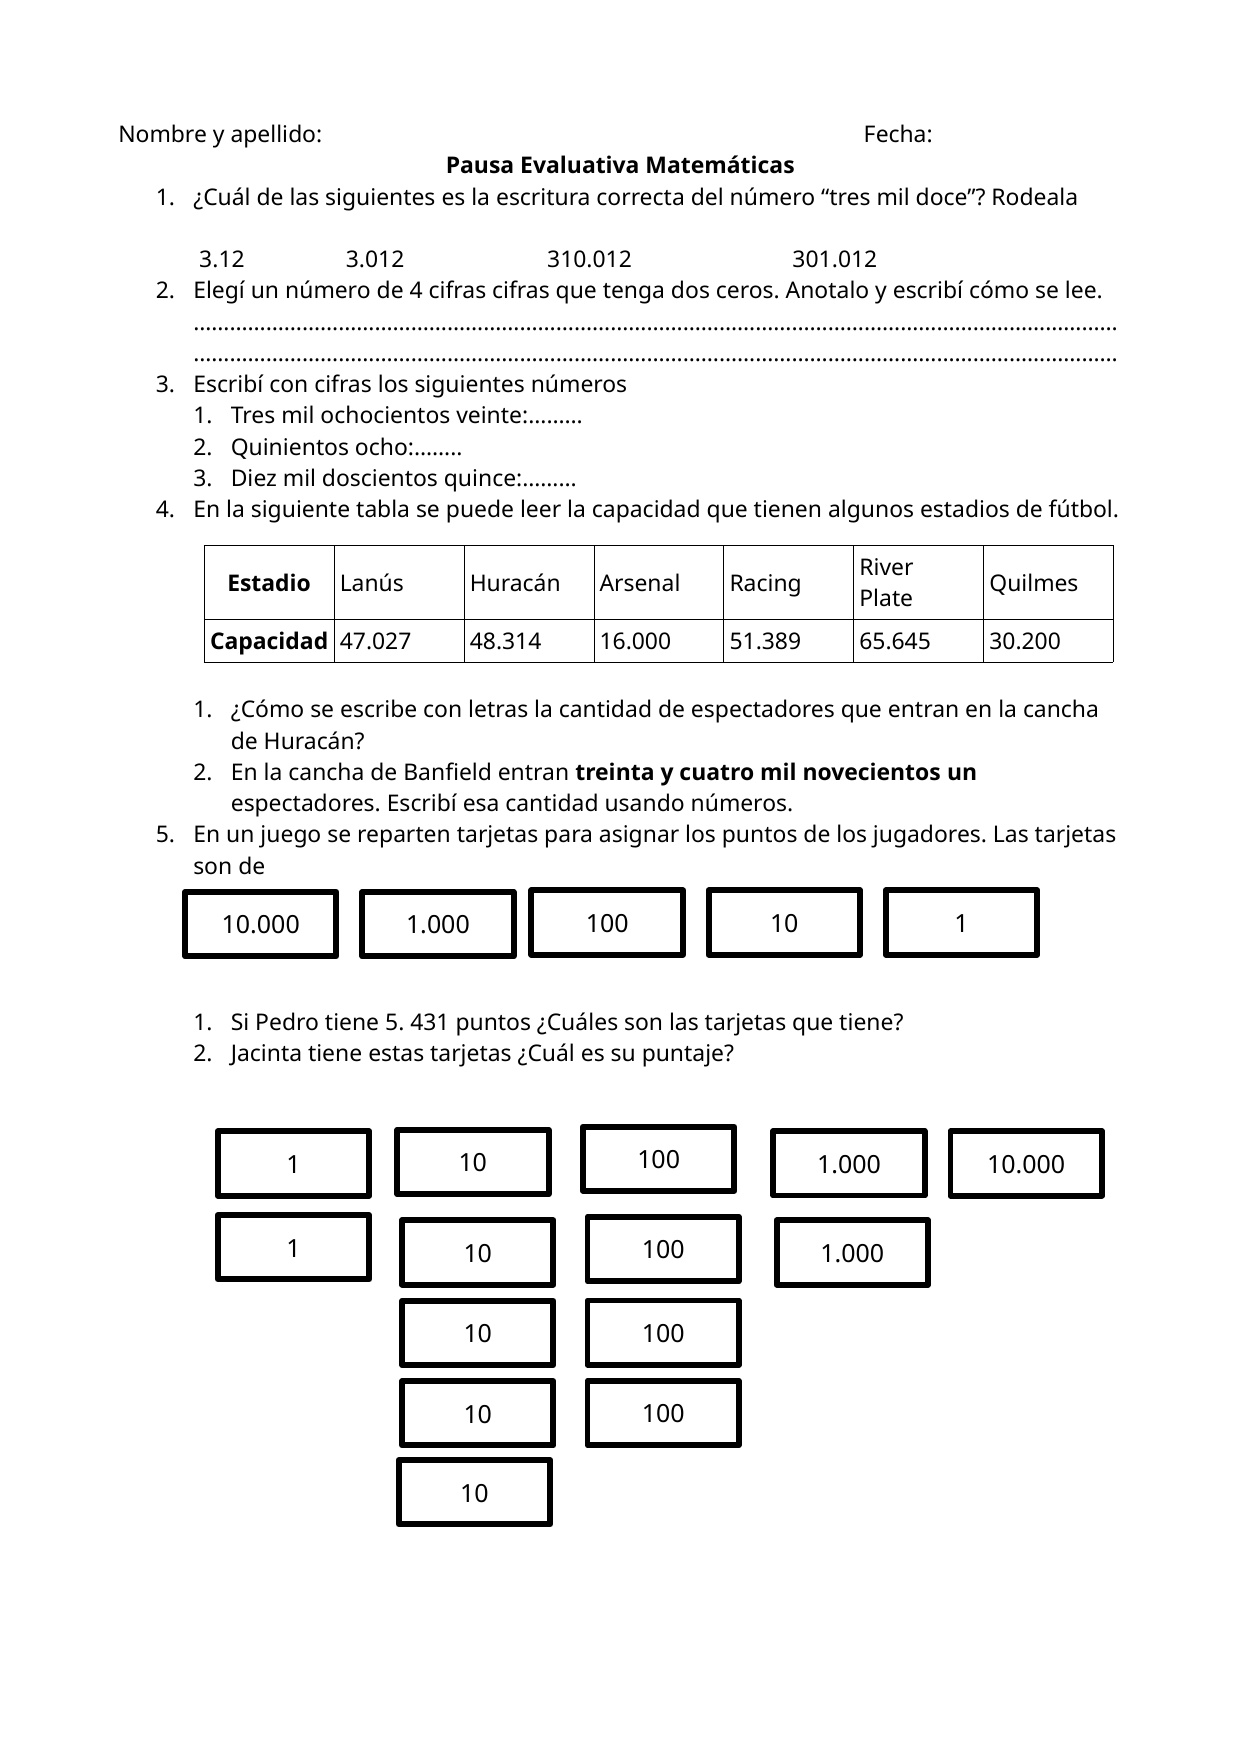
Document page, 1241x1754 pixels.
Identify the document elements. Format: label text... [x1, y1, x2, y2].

table_cell 48.314 [465, 620, 594, 662]
list Quinientos ocho:…….. [193, 431, 1122, 462]
table_cell Capacidad [205, 620, 334, 662]
list Escribí con cifras los siguientes números [156, 368, 1122, 399]
text Pausa Evaluativa Matemáticas [118, 149, 1122, 181]
table_header Racing [724, 546, 853, 619]
list Jacinta tiene estas tarjetas ¿Cuál es su puntaje? [193, 1037, 1122, 1068]
table_cell 16.000 [595, 620, 723, 662]
table_header Huracán [465, 546, 594, 619]
table_cell 65.645 [854, 620, 983, 662]
list Diez mil doscientos quince:……… [193, 462, 1122, 493]
list ¿Cuál de las siguientes es la escritura correcta del número “tres mil doce”? Rodeala [156, 181, 1122, 212]
list En la cancha de Banfield entran treinta y cuatro mil novecientos un espectadores. Escribí esa cantidad usando números. [193, 756, 1122, 818]
table_header Estadio [205, 546, 334, 619]
list Elegí un número de 4 cifras cifras que tenga dos ceros. Anotalo y escribí cómo se lee. ……………………………………………………………………………………………………………………………………………………………………………………………………………………………………………………………………………… [156, 274, 1122, 368]
table_cell 51.389 [724, 620, 853, 662]
table_header River Plate [854, 546, 983, 619]
list 3.12 3.012 310.012 301.012 [156, 243, 1122, 274]
list En un juego se reparten tarjetas para asignar los puntos de los jugadores. Las tarjetas son de [156, 818, 1122, 881]
list En la siguiente tabla se puede leer la capacidad que tienen algunos estadios de fútbol. [156, 493, 1122, 524]
list Tres mil ochocientos veinte:……… [193, 399, 1122, 431]
text Nombre y apellido: Fecha: [118, 118, 1122, 149]
list Si Pedro tiene 5. 431 puntos ¿Cuáles son las tarjetas que tiene? [193, 1006, 1122, 1037]
table_header Lanús [335, 546, 464, 619]
table_header Quilmes [984, 546, 1113, 619]
table_cell 47.027 [335, 620, 464, 662]
table_header Arsenal [595, 546, 723, 619]
table_cell 30.200 [984, 620, 1113, 662]
list ¿Cómo se escribe con letras la cantidad de espectadores que entran en la cancha de Huracán? [193, 693, 1122, 756]
